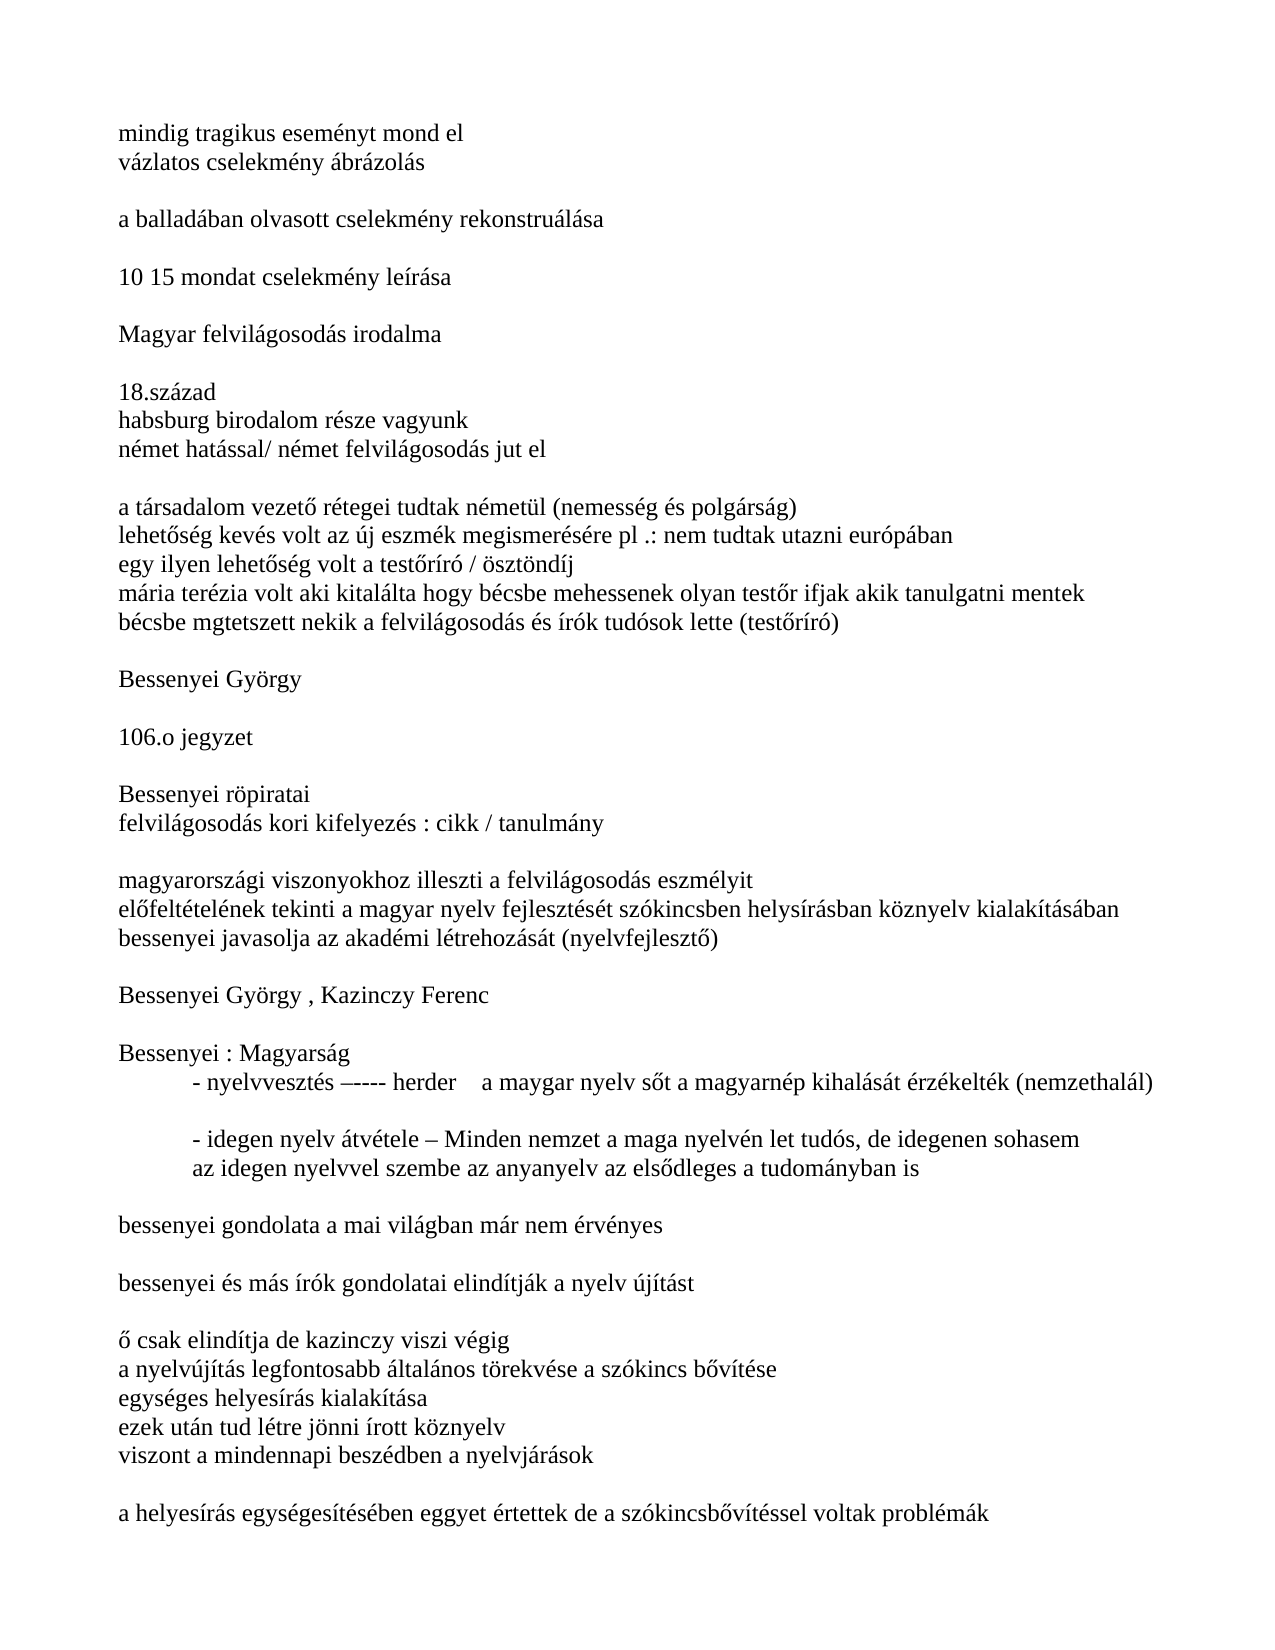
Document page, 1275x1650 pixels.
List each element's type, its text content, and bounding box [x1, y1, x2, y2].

text a balladában olvasott cselekmény rekonstruálása [118, 204, 1157, 233]
text Magyar felvilágosodás irodalma [118, 319, 1157, 348]
text ezek után tud létre jönni írott köznyelv [118, 1412, 1157, 1441]
text 18.század [118, 377, 1157, 406]
text 10 15 mondat cselekmény leírása [118, 262, 1157, 291]
text magyarországi viszonyokhoz illeszti a felvilágosodás eszmélyit [118, 866, 1157, 894]
text 106.o jegyzet [118, 722, 1157, 751]
text lehetőség kevés volt az új eszmék megismerésére pl .: nem tudtak utazni európában [118, 521, 1157, 549]
text az idegen nyelvvel szembe az anyanyelv az elsődleges a tudományban is [118, 1153, 1157, 1182]
text ő csak elindítja de kazinczy viszi végig [118, 1326, 1157, 1354]
text Bessenyei : Magyarság [118, 1038, 1157, 1067]
text - idegen nyelv átvétele – Minden nemzet a maga nyelvén let tudós, de idegenen sohasem [118, 1124, 1157, 1153]
text egységes helyesírás kialakítása [118, 1383, 1157, 1412]
text viszont a mindennapi beszédben a nyelvjárások [118, 1441, 1157, 1469]
text a társadalom vezető rétegei tudtak németül (nemesség és polgárság) [118, 492, 1157, 521]
text egy ilyen lehetőség volt a testőríró / ösztöndíj [118, 549, 1157, 578]
text bessenyei és más írók gondolatai elindítják a nyelv újítást [118, 1268, 1157, 1297]
text mindig tragikus eseményt mond el [118, 118, 1157, 147]
text német hatással/ német felvilágosodás jut el [118, 434, 1157, 463]
text Bessenyei röpiratai [118, 779, 1157, 808]
text - nyelvvesztés –---- herder a maygar nyelv sőt a magyarnép kihalását érzékelték (nemzethalál) [118, 1067, 1157, 1096]
text bessenyei gondolata a mai világban már nem érvényes [118, 1211, 1157, 1239]
text felvilágosodás kori kifelyezés : cikk / tanulmány [118, 808, 1157, 837]
text Bessenyei György [118, 664, 1157, 693]
text mária terézia volt aki kitalálta hogy bécsbe mehessenek olyan testőr ifjak akik tanulgatni mentek bécsbe mgtetszett nekik a felvilágosodás és írók tudósok lette (testőríró) [118, 578, 1157, 636]
text a nyelvújítás legfontosabb általános törekvése a szókincs bővítése [118, 1354, 1157, 1383]
text előfeltételének tekinti a magyar nyelv fejlesztését szókincsben helysírásban köznyelv kialakításában [118, 894, 1157, 923]
text vázlatos cselekmény ábrázolás [118, 147, 1157, 176]
text habsburg birodalom része vagyunk [118, 406, 1157, 434]
text Bessenyei György , Kazinczy Ferenc [118, 981, 1157, 1009]
text bessenyei javasolja az akadémi létrehozását (nyelvfejlesztő) [118, 923, 1157, 952]
text a helyesírás egységesítésében eggyet értettek de a szókincsbővítéssel voltak problémák [118, 1498, 1157, 1527]
